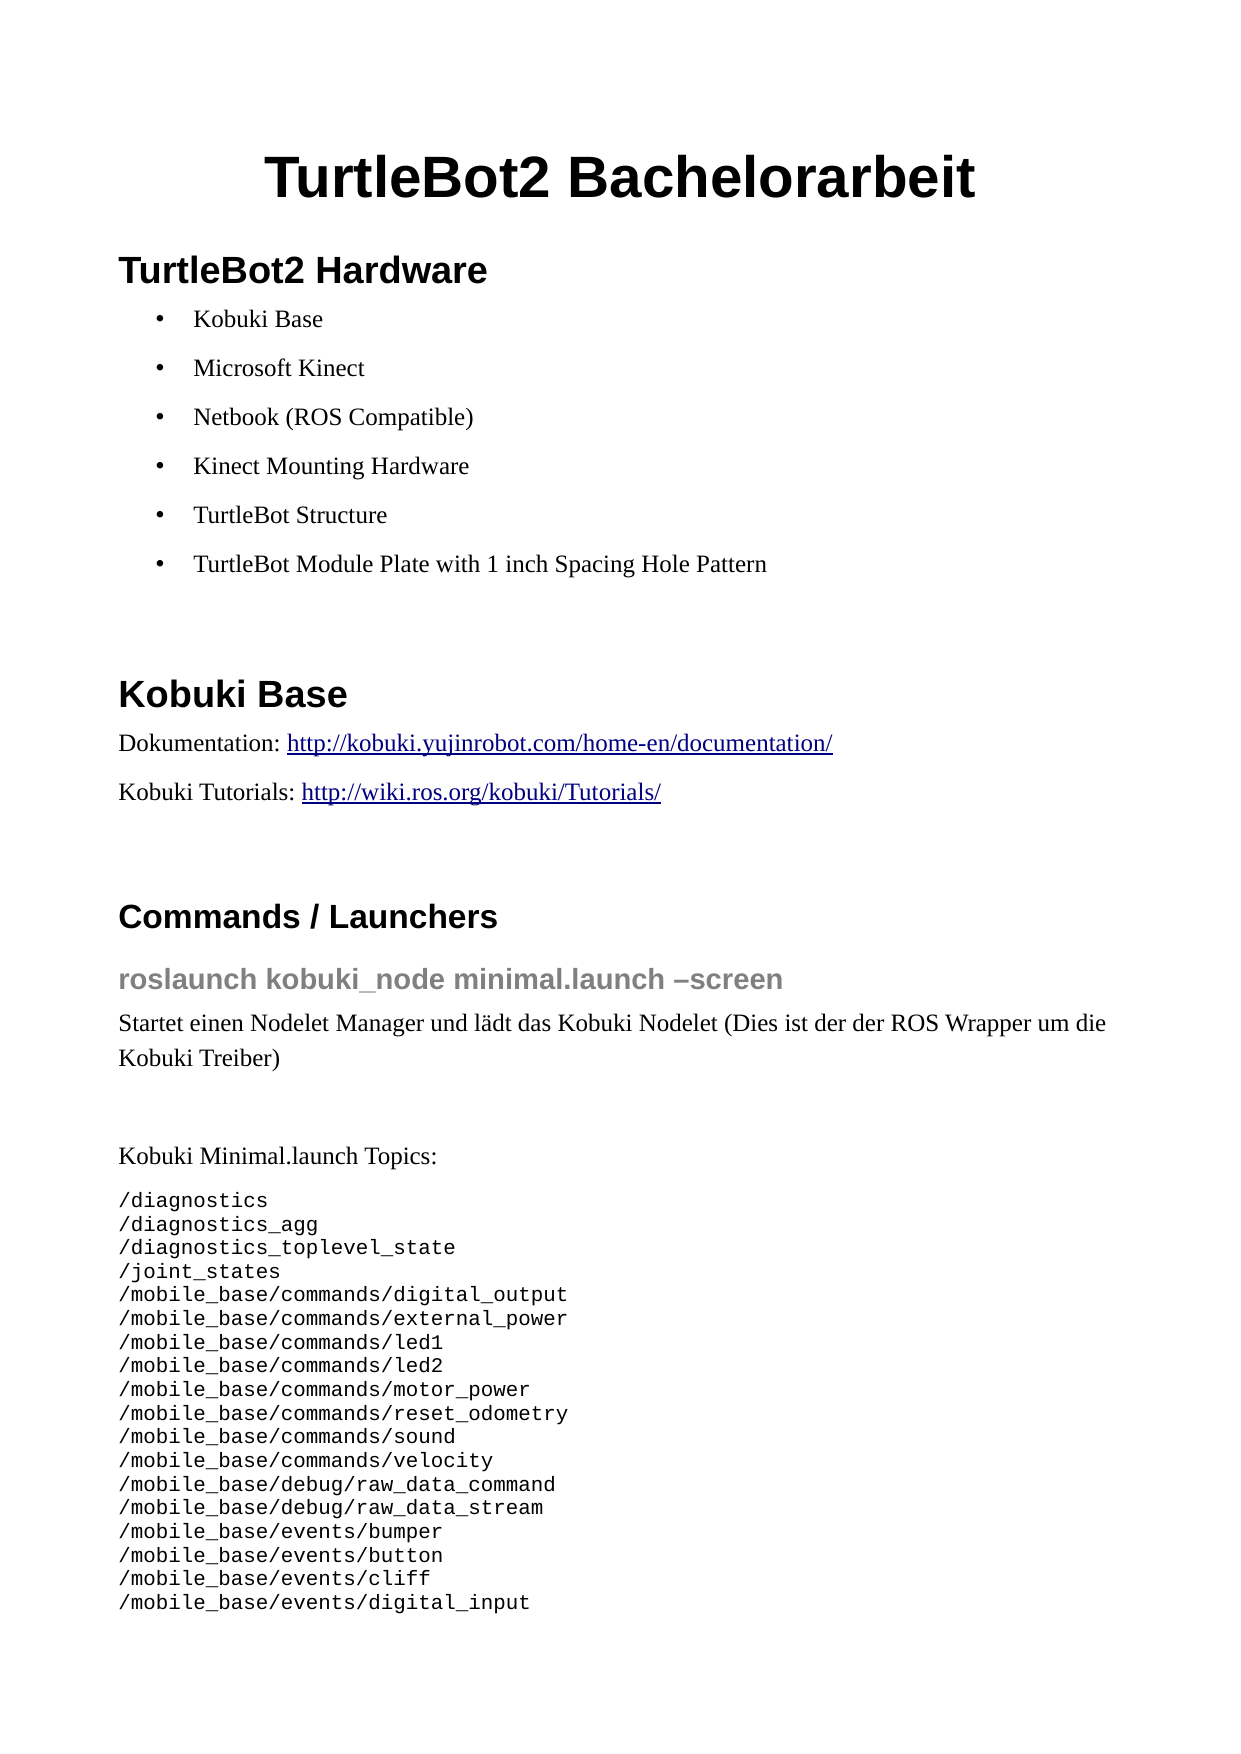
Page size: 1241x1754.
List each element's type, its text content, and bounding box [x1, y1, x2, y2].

text /mobile_base/commands/digital_output [118, 1284, 1122, 1308]
text Kobuki Tutorials: http://wiki.ros.org/kobuki/Tutorials/ [118, 777, 1122, 806]
text Dokumentation: http://kobuki.yujinrobot.com/home-en/documentation/ [118, 728, 1122, 757]
list TurtleBot Structure [156, 500, 1122, 529]
text /mobile_base/commands/sound [118, 1426, 1122, 1450]
list Kinect Mounting Hardware [156, 451, 1122, 480]
title TurtleBot2 Bachelorarbeit [118, 143, 1122, 210]
text Startet einen Nodelet Manager und lädt das Kobuki Nodelet (Dies ist der der ROS Wrapper um die Kobuki Treiber) [118, 1008, 1122, 1071]
text /mobile_base/events/bumper [118, 1521, 1122, 1544]
text /mobile_base/events/button [118, 1544, 1122, 1568]
subtitle Kobuki Base [118, 672, 1122, 716]
text /mobile_base/commands/led1 [118, 1332, 1122, 1355]
text /mobile_base/commands/motor_power [118, 1379, 1122, 1403]
text /mobile_base/events/digital_input [118, 1592, 1122, 1616]
text /mobile_base/commands/velocity [118, 1450, 1122, 1474]
text /mobile_base/events/cliff [118, 1568, 1122, 1592]
list Netbook (ROS Compatible) [156, 402, 1122, 431]
subtitle roslaunch kobuki_node minimal.launch –screen [118, 962, 1122, 996]
text /mobile_base/debug/raw_data_stream [118, 1497, 1122, 1521]
list TurtleBot Module Plate with 1 inch Spacing Hole Pattern [156, 549, 1122, 578]
text /mobile_base/commands/led2 [118, 1355, 1122, 1379]
text /mobile_base/commands/external_power [118, 1308, 1122, 1332]
text /mobile_base/debug/raw_data_command [118, 1474, 1122, 1497]
text /joint_states [118, 1261, 1122, 1284]
list Kobuki Base [156, 304, 1122, 333]
text /mobile_base/commands/reset_odometry [118, 1403, 1122, 1426]
list Microsoft Kinect [156, 353, 1122, 382]
text /diagnostics [118, 1190, 1122, 1213]
subtitle Commands / Launchers [118, 896, 1122, 935]
text /diagnostics_toplevel_state [118, 1237, 1122, 1261]
text /diagnostics_agg [118, 1213, 1122, 1237]
subtitle TurtleBot2 Hardware [118, 248, 1122, 291]
text Kobuki Minimal.launch Topics: [118, 1141, 1122, 1169]
